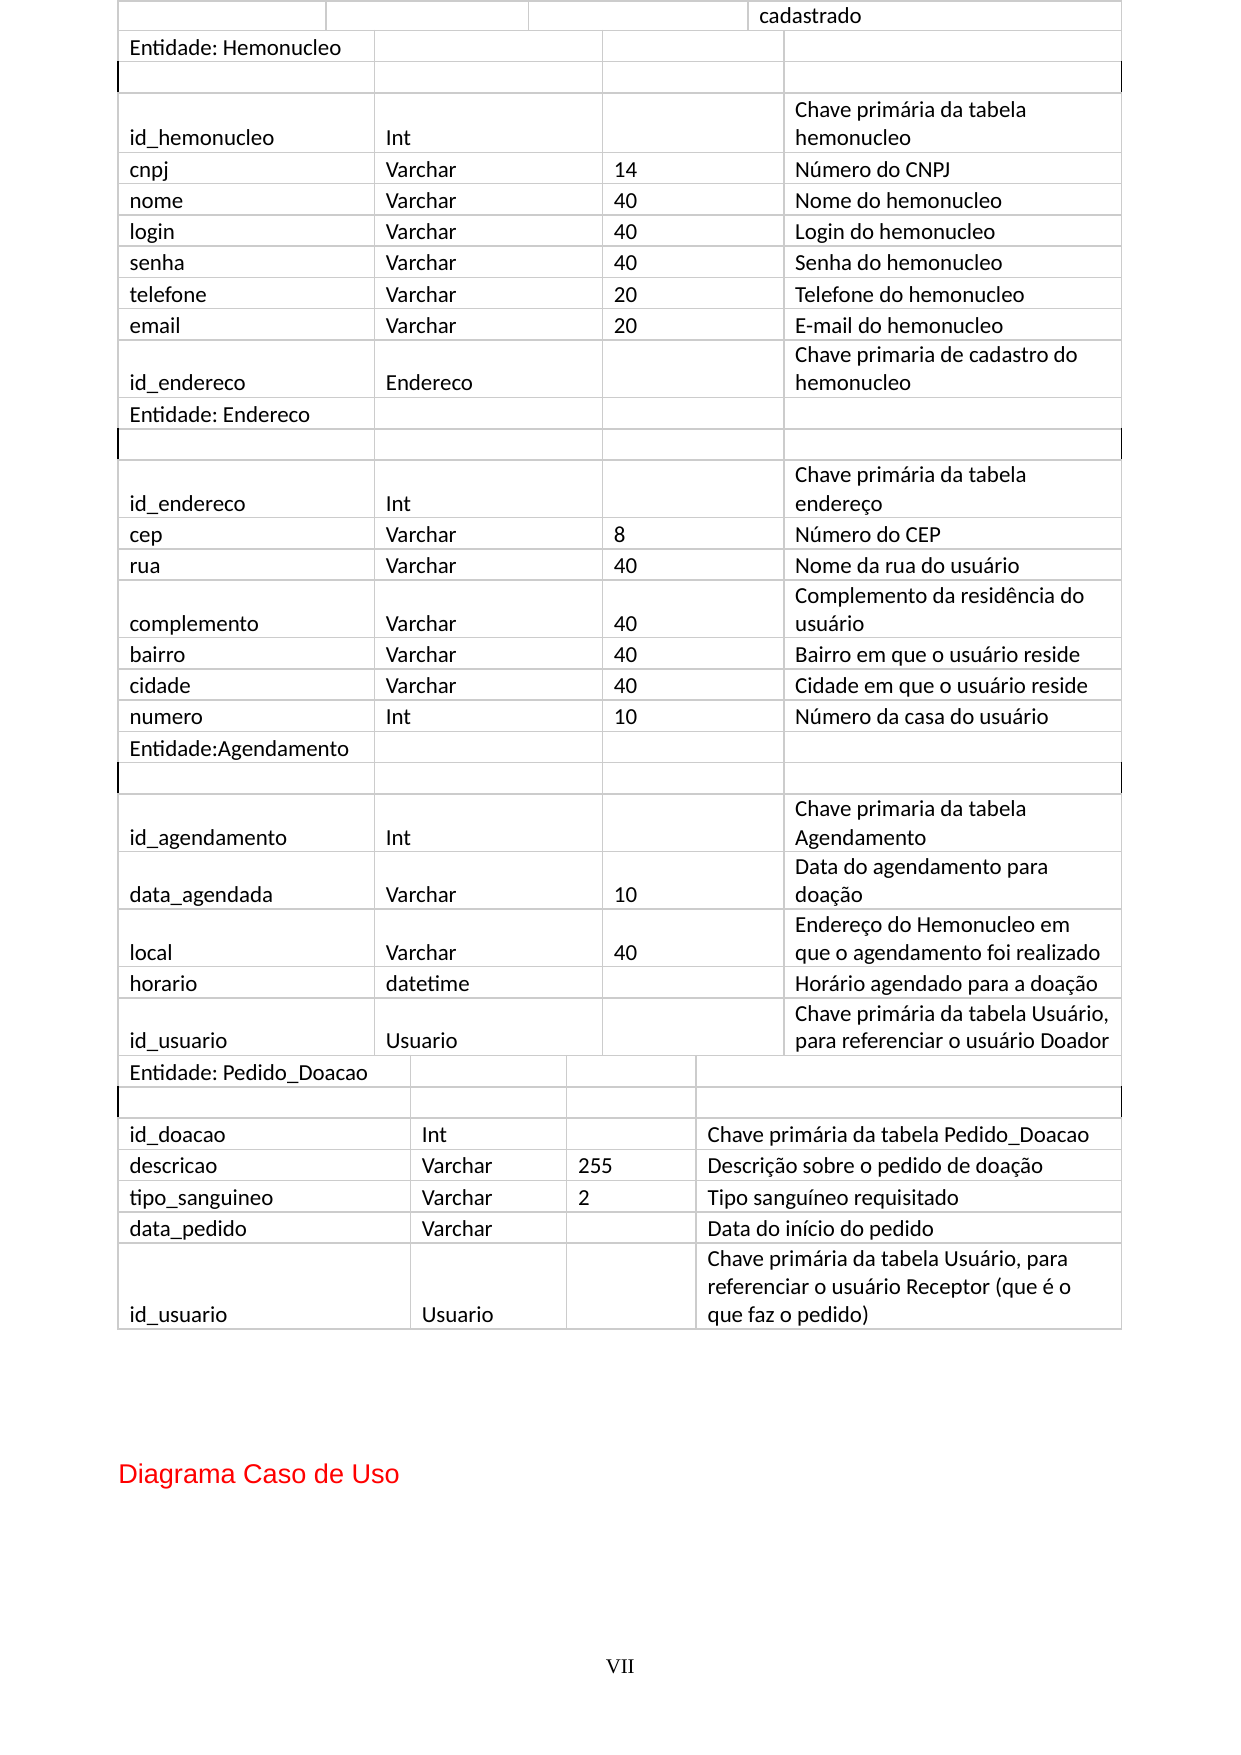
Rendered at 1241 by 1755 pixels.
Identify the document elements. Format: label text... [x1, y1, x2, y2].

subtitle Diagrama Caso de Uso [118, 1458, 1122, 1490]
table_cell Cidade em que o usuário reside [785, 670, 1121, 699]
table_cell [603, 461, 783, 517]
table_cell senha [119, 247, 374, 276]
table_cell Varchar [375, 852, 602, 908]
table_cell Entidade: Hemonucleo [119, 31, 374, 61]
table_cell Tamanho [603, 430, 783, 459]
table_cell Varchar [375, 216, 602, 245]
table_cell Varchar [411, 1181, 566, 1211]
table_cell 40 [603, 247, 783, 276]
table_cell Int [375, 701, 602, 731]
table_cell Varchar [375, 184, 602, 214]
table_cell Chave primaria de cadastro do hemonucleo [785, 341, 1121, 397]
table_cell Número do CEP [785, 518, 1121, 548]
table_cell id_doacao [119, 1119, 410, 1148]
table_cell rua [119, 550, 374, 579]
table_cell 2 [567, 1181, 695, 1211]
table_cell Complemento da residência do usuário [785, 581, 1121, 637]
table_cell [603, 795, 783, 851]
table_cell [603, 94, 783, 151]
table_cell Horário agendado para a doação [785, 967, 1121, 997]
table_cell Atributo [119, 62, 374, 92]
table_cell 40 [603, 581, 783, 637]
table_cell id_usuario [119, 999, 374, 1055]
table_cell Chave primária da tabela hemonucleo [785, 94, 1121, 151]
table_cell [119, 2, 325, 29]
table_cell Varchar [411, 1150, 566, 1180]
table_cell [603, 341, 783, 397]
table_cell data_agendada [119, 852, 374, 908]
table_cell telefone [119, 278, 374, 308]
table_cell 40 [603, 910, 783, 966]
table_cell Chave primaria da tabela Agendamento [785, 795, 1121, 851]
table_cell Usuario [375, 999, 602, 1055]
table_cell Endereço do Hemonucleo em que o agendamento foi realizado [785, 910, 1121, 966]
table_cell [327, 2, 528, 29]
table_cell Int [375, 461, 602, 517]
table_cell 20 [603, 278, 783, 308]
table_cell Varchar [375, 278, 602, 308]
table_cell Atributo [119, 1088, 410, 1117]
table_cell Entidade: Pedido_Doacao [119, 1056, 410, 1086]
table_cell Varchar [375, 550, 602, 579]
table_cell [567, 1244, 695, 1328]
table_cell [603, 398, 783, 428]
table_cell Varchar [375, 247, 602, 276]
table_cell cidade [119, 670, 374, 699]
table_cell id_agendamento [119, 795, 374, 851]
table_cell Varchar [375, 153, 602, 183]
table_cell email [119, 309, 374, 339]
table_cell Int [411, 1119, 566, 1148]
table_cell Descrição [785, 763, 1121, 793]
table_cell data_pedido [119, 1213, 410, 1242]
table_cell Tamanho [603, 763, 783, 793]
table_cell Int [375, 795, 602, 851]
table_cell [567, 1119, 695, 1148]
table_cell Tamanho [603, 62, 783, 92]
table_cell E-mail do hemonucleo [785, 309, 1121, 339]
table_cell Chave primária da tabela Usuário, para referenciar o usuário Doador [785, 999, 1121, 1055]
table_cell Tipo de dado [375, 763, 602, 793]
table_cell [375, 398, 602, 428]
table_cell Login do hemonucleo [785, 216, 1121, 245]
table_cell bairro [119, 638, 374, 668]
table_cell Chave primária da tabela endereço [785, 461, 1121, 517]
table_cell [603, 967, 783, 997]
table_cell [785, 732, 1121, 762]
table_cell Data do início do pedido [697, 1213, 1121, 1242]
table_cell complemento [119, 581, 374, 637]
table_cell Tamanho [567, 1088, 695, 1117]
table_cell Varchar [375, 581, 602, 637]
table_cell tipo_sanguineo [119, 1181, 410, 1211]
table_cell 14 [603, 153, 783, 183]
table_cell id_hemonucleo [119, 94, 374, 151]
table_cell cadastrado [749, 2, 1121, 29]
table_cell Senha do hemonucleo [785, 247, 1121, 276]
table_cell [697, 1056, 1121, 1086]
table_cell local [119, 910, 374, 966]
table_cell id_endereco [119, 341, 374, 397]
table_cell cep [119, 518, 374, 548]
table_cell 40 [603, 184, 783, 214]
table_cell Atributo [119, 430, 374, 459]
table_cell Entidade: Endereco [119, 398, 374, 428]
table_cell [603, 31, 783, 61]
table_cell Telefone do hemonucleo [785, 278, 1121, 308]
table_cell horario [119, 967, 374, 997]
table_cell Nome do hemonucleo [785, 184, 1121, 214]
table_cell Tipo de dado [375, 62, 602, 92]
table_cell id_usuario [119, 1244, 410, 1328]
table_cell [375, 732, 602, 762]
table_cell login [119, 216, 374, 245]
table_cell Chave primária da tabela Pedido_Doacao [697, 1119, 1121, 1148]
table_cell Entidade:Agendamento [119, 732, 374, 762]
table_cell Atributo [119, 763, 374, 793]
table_cell [785, 398, 1121, 428]
table_cell [529, 2, 747, 29]
table_cell Bairro em que o usuário reside [785, 638, 1121, 668]
table_cell Descrição [785, 62, 1121, 92]
table_cell Tipo de dado [411, 1088, 566, 1117]
table_cell Varchar [375, 309, 602, 339]
table_cell Chave primária da tabela Usuário, para referenciar o usuário Receptor (que é o que faz o pedido) [697, 1244, 1121, 1328]
table_cell Varchar [411, 1213, 566, 1242]
table_cell datetime [375, 967, 602, 997]
table_cell Varchar [375, 910, 602, 966]
table_cell [411, 1056, 566, 1086]
table_cell Endereco [375, 341, 602, 397]
table_cell [375, 31, 602, 61]
table_cell 255 [567, 1150, 695, 1180]
table_cell 20 [603, 309, 783, 339]
table_cell 40 [603, 670, 783, 699]
table_cell 40 [603, 550, 783, 579]
table_cell cnpj [119, 153, 374, 183]
table_cell Varchar [375, 518, 602, 548]
table_cell [603, 732, 783, 762]
table_cell Número da casa do usuário [785, 701, 1121, 731]
table_cell Descrição sobre o pedido de doação [697, 1150, 1121, 1180]
table_cell [567, 1213, 695, 1242]
table_cell Nome da rua do usuário [785, 550, 1121, 579]
table_cell Int [375, 94, 602, 151]
table_cell numero [119, 701, 374, 731]
table_cell 8 [603, 518, 783, 548]
table_cell [567, 1056, 695, 1086]
table_cell 40 [603, 638, 783, 668]
table_cell 10 [603, 852, 783, 908]
table_cell [603, 999, 783, 1055]
table_cell nome [119, 184, 374, 214]
table_cell id_endereco [119, 461, 374, 517]
table_cell Tipo sanguíneo requisitado [697, 1181, 1121, 1211]
table_cell descricao [119, 1150, 410, 1180]
table_cell Número do CNPJ [785, 153, 1121, 183]
table_cell Usuario [411, 1244, 566, 1328]
table_cell Descrição [785, 430, 1121, 459]
table_cell [785, 31, 1121, 61]
table_cell Varchar [375, 670, 602, 699]
table_cell 10 [603, 701, 783, 731]
table_cell 40 [603, 216, 783, 245]
table_cell Descrição [697, 1088, 1121, 1117]
table_cell Tipo de dado [375, 430, 602, 459]
table_cell Data do agendamento para doação [785, 852, 1121, 908]
table_cell Varchar [375, 638, 602, 668]
